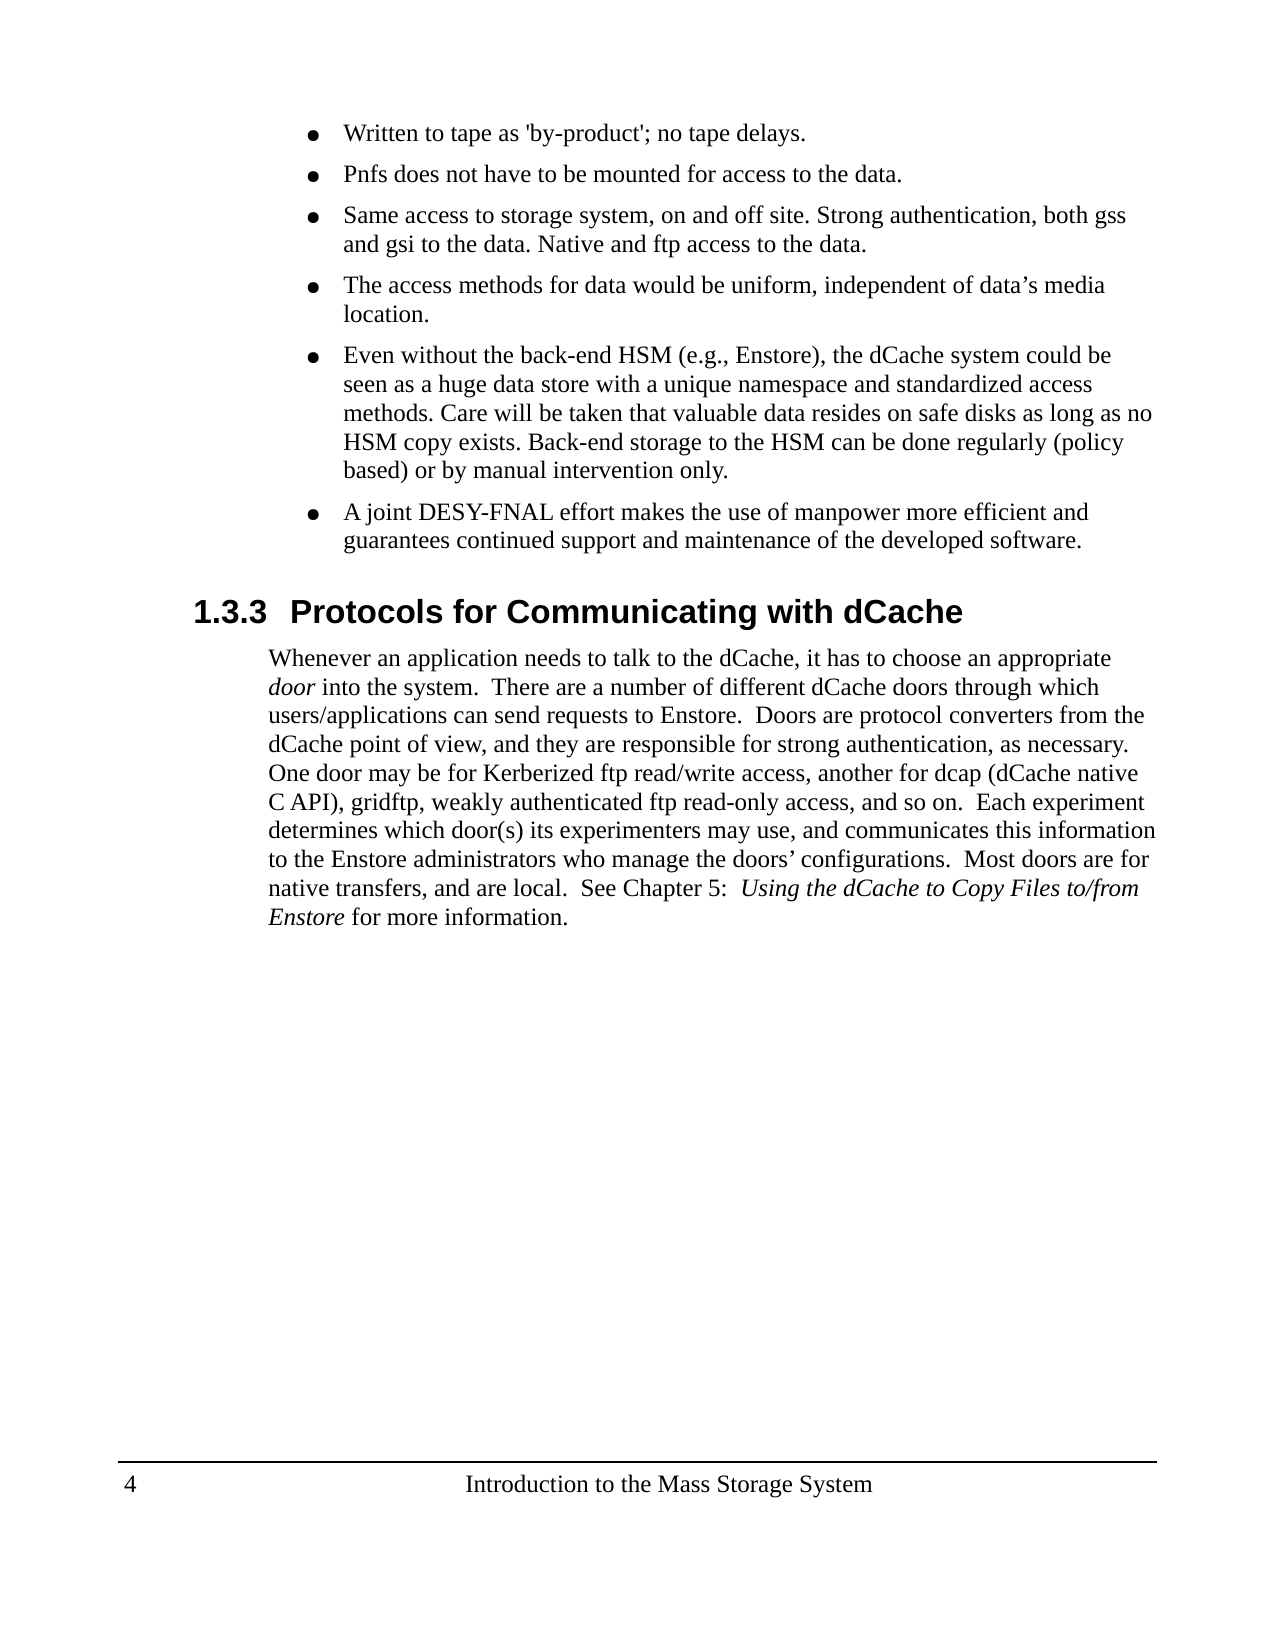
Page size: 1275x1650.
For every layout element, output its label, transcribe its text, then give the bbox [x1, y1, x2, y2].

list The access methods for data would be uniform, independent of data’s media location. [306, 271, 1157, 328]
list A joint DESY-FNAL effort makes the use of manpower more efficient and guarantees continued support and maintenance of the developed software. [306, 497, 1157, 554]
list Pnfs does not have to be mounted for access to the data. [306, 159, 1157, 188]
list Even without the back-end HSM (e.g., Enstore), the dCache system could be seen as a huge data store with a unique namespace and standardized access methods. Care will be taken that valuable data resides on safe disks as long as no HSM copy exists. Back-end storage to the HSM can be done regularly (policy based) or by manual intervention only. [306, 341, 1157, 484]
list Same access to storage system, on and off site. Strong authentication, both gss and gsi to the data. Native and ftp access to the data. [306, 201, 1157, 258]
subtitle Protocols for Communicating with dCache [156, 592, 1157, 630]
text Whenever an application needs to talk to the dCache, it has to choose an appropriate door into the system. There are a number of different dCache doors through which users/applications can send requests to Enstore. Doors are protocol converters from the dCache point of view, and they are responsible for strong authentication, as necessary. One door may be for Kerberized ftp read/write access, another for dcap (dCache native C API), gridftp, weakly authenticated ftp read-only access, and so on. Each experiment determines which door(s) its experimenters may use, and communicates this information to the Enstore administrators who manage the doors’ configurations. Most doors are for native transfers, and are local. See Chapter 5: Using the dCache to Copy Files to/from Enstore for more information. [268, 643, 1157, 930]
list Written to tape as 'by-product'; no tape delays. [306, 118, 1157, 147]
